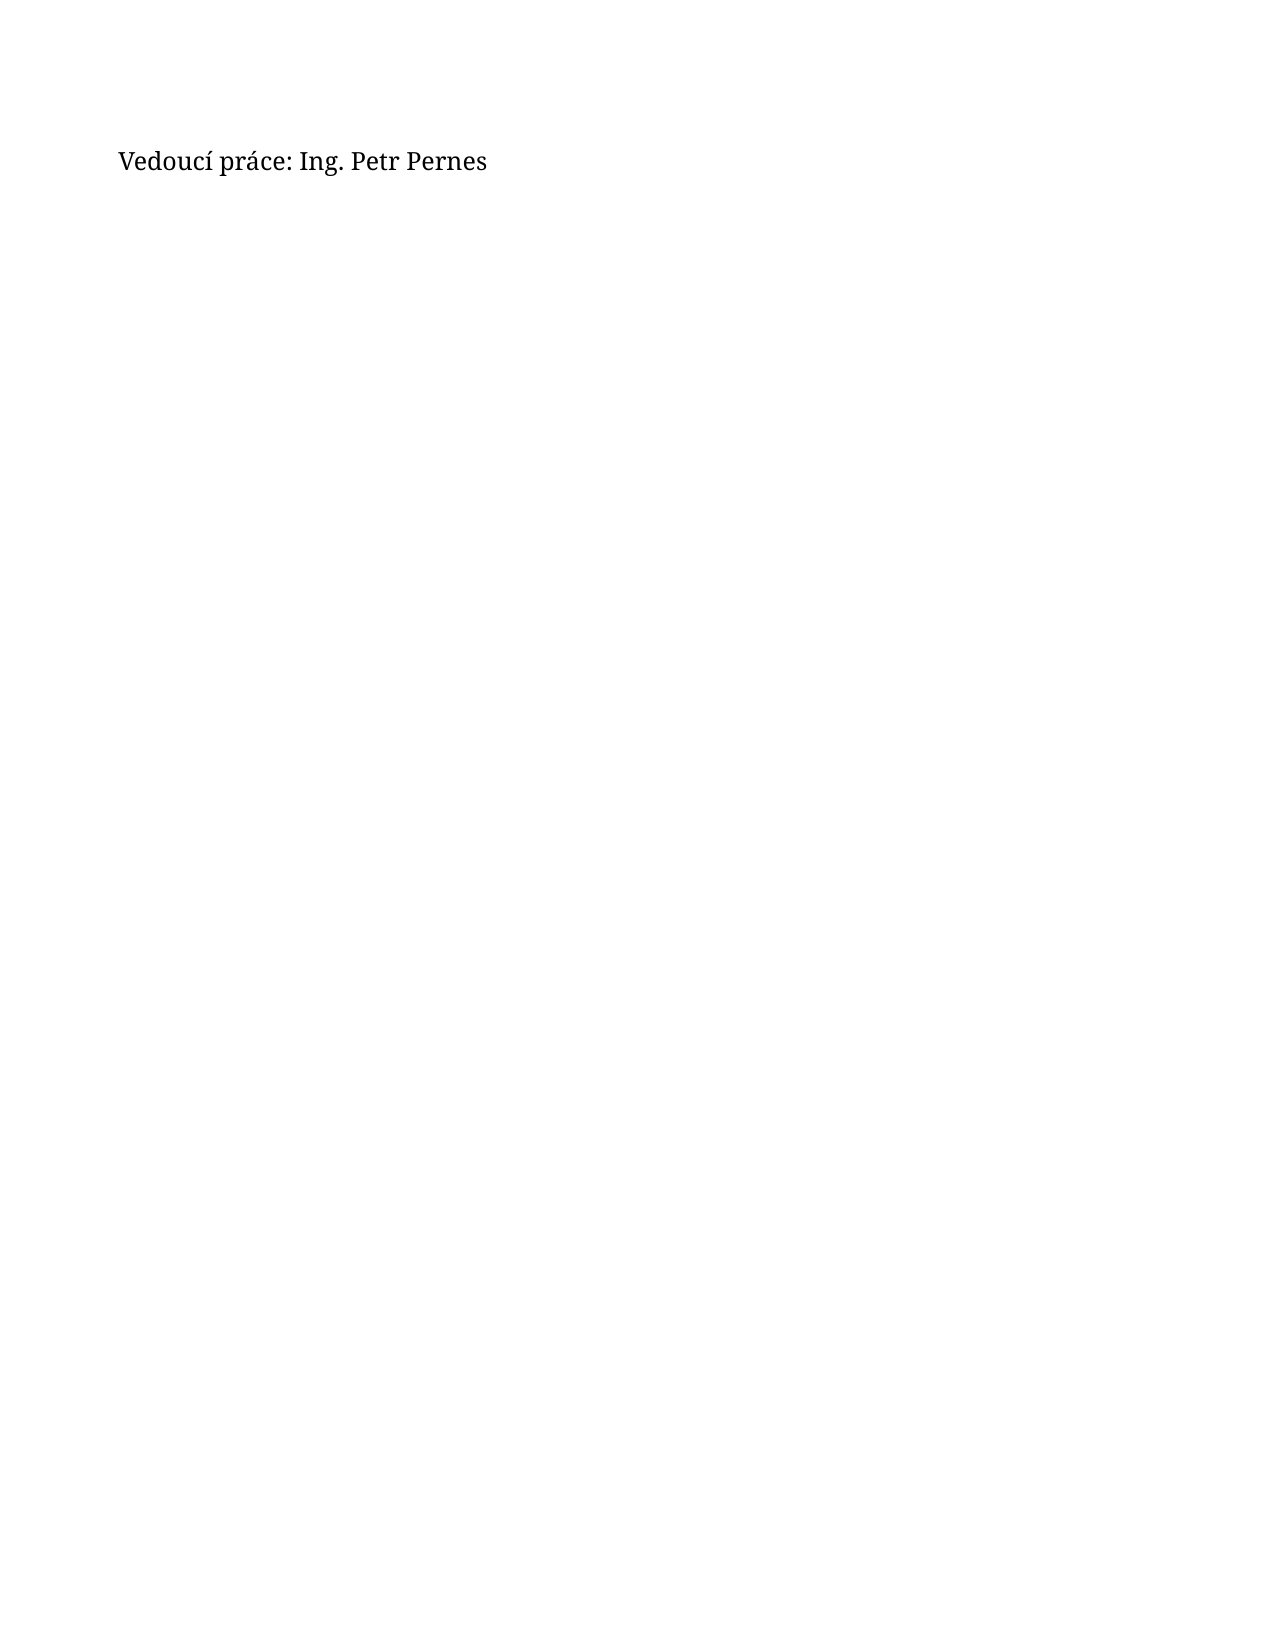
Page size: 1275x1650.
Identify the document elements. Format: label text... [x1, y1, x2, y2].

text Vedoucí práce: Ing. Petr Pernes [118, 143, 1157, 177]
